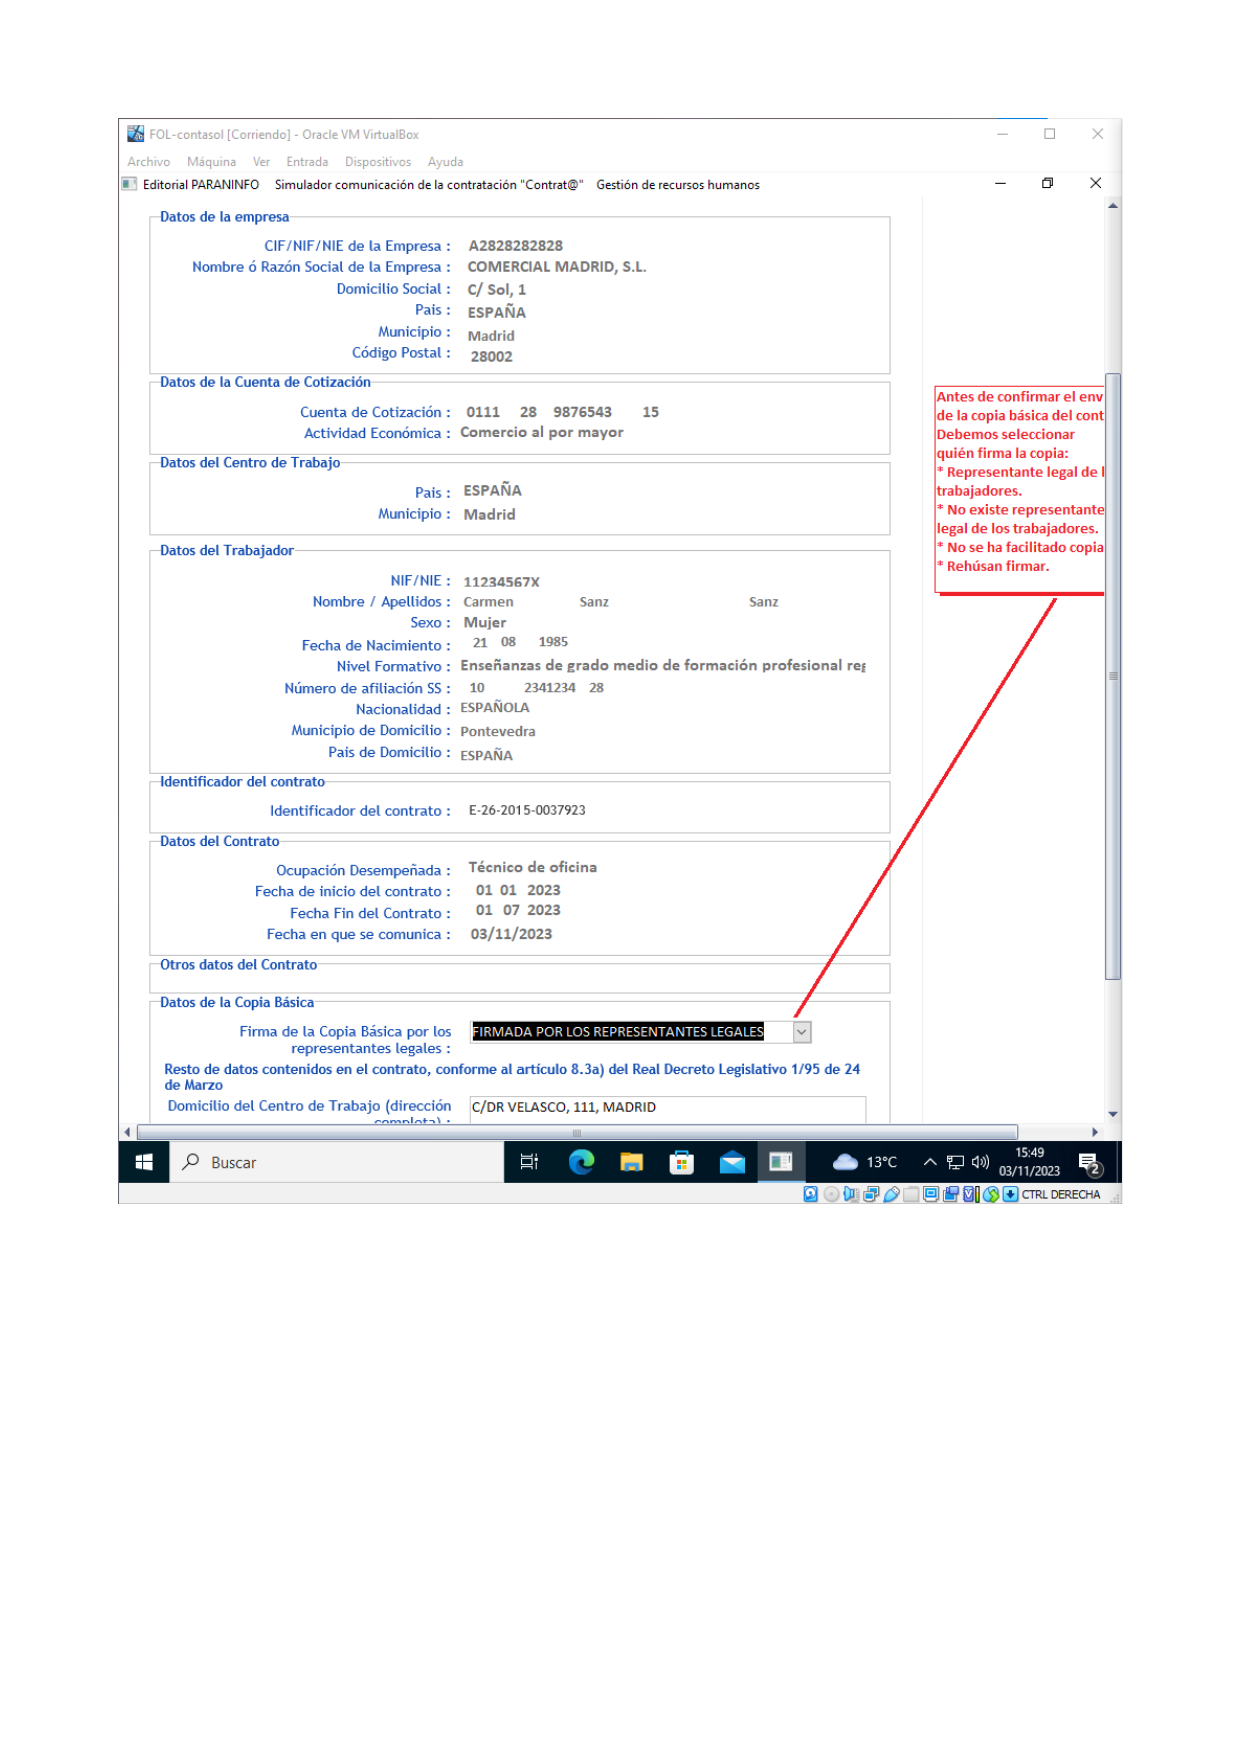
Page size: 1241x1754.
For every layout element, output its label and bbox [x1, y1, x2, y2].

picture [118, 118, 1123, 1208]
